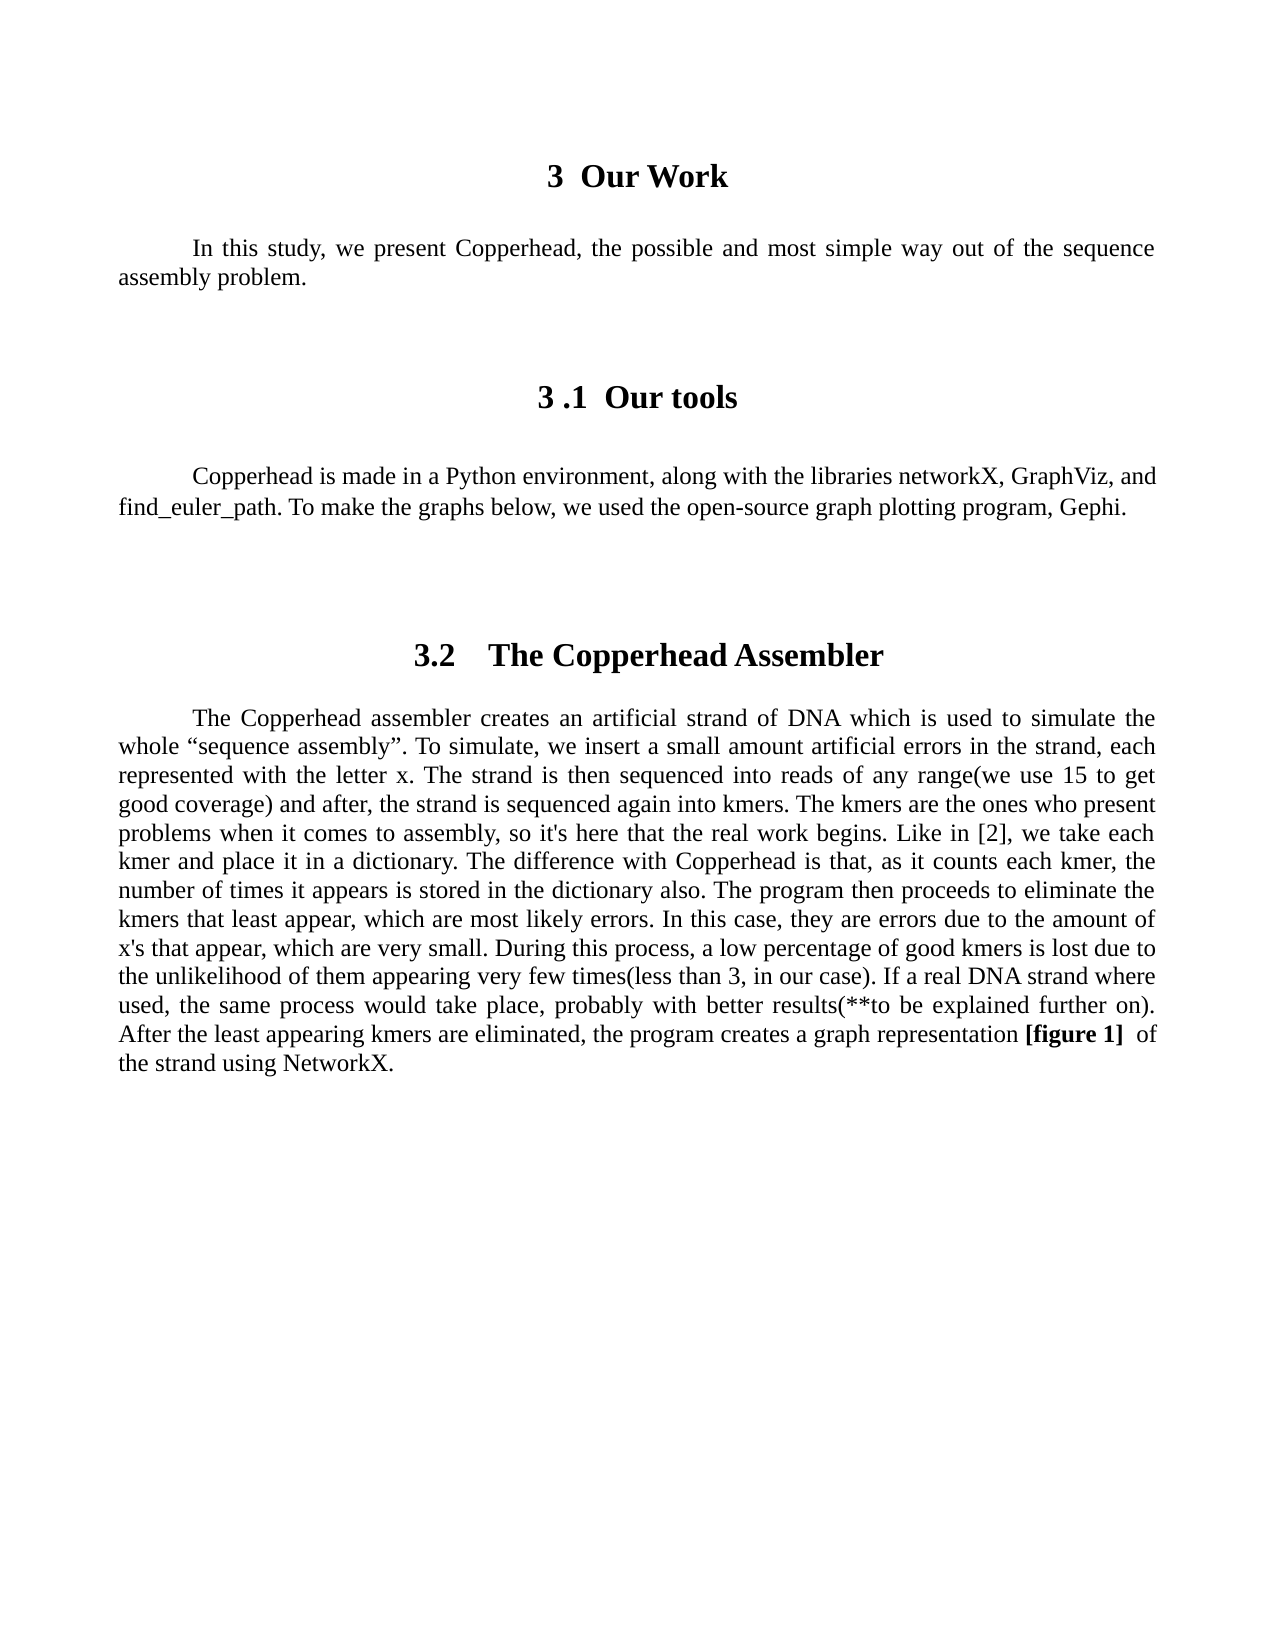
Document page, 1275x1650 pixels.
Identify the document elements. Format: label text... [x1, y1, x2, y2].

text The Copperhead assembler creates an artificial strand of DNA which is used to simulate the whole “sequence assembly”. To simulate, we insert a small amount artificial errors in the strand, each represented with the letter x. The strand is then sequenced into reads of any range(we use 15 to get good coverage) and after, the strand is sequenced again into kmers. The kmers are the ones who present problems when it comes to assembly, so it's here that the real work begins. Like in [2], we take each kmer and place it in a dictionary. The difference with Copperhead is that, as it counts each kmer, the number of times it appears is stored in the dictionary also. The program then proceeds to eliminate the kmers that least appear, which are most likely errors. In this case, they are errors due to the amount of x's that appear, which are very small. During this process, a low percentage of good kmers is lost due to the unlikelihood of them appearing very few times(less than 3, in our case). If a real DNA strand where used, the same process would take place, probably with better results(**to be explained further on). After the least appearing kmers are eliminated, the program creates a graph representation [figure 1] of the strand using NetworkX. [118, 703, 1157, 1076]
text Copperhead is made in a Python environment, along with the libraries networkX, GraphViz, and find_euler_path. To make the graphs below, we used the open-source graph plotting program, Gephi. [118, 453, 1157, 521]
text 3 .1 Our tools [118, 377, 1157, 415]
text In this study, we present Copperhead, the possible and most simple way out of the sequence assembly problem. [118, 233, 1157, 291]
text 3 Our Work [118, 156, 1157, 195]
text 3.2 The Copperhead Assembler [118, 636, 1157, 674]
